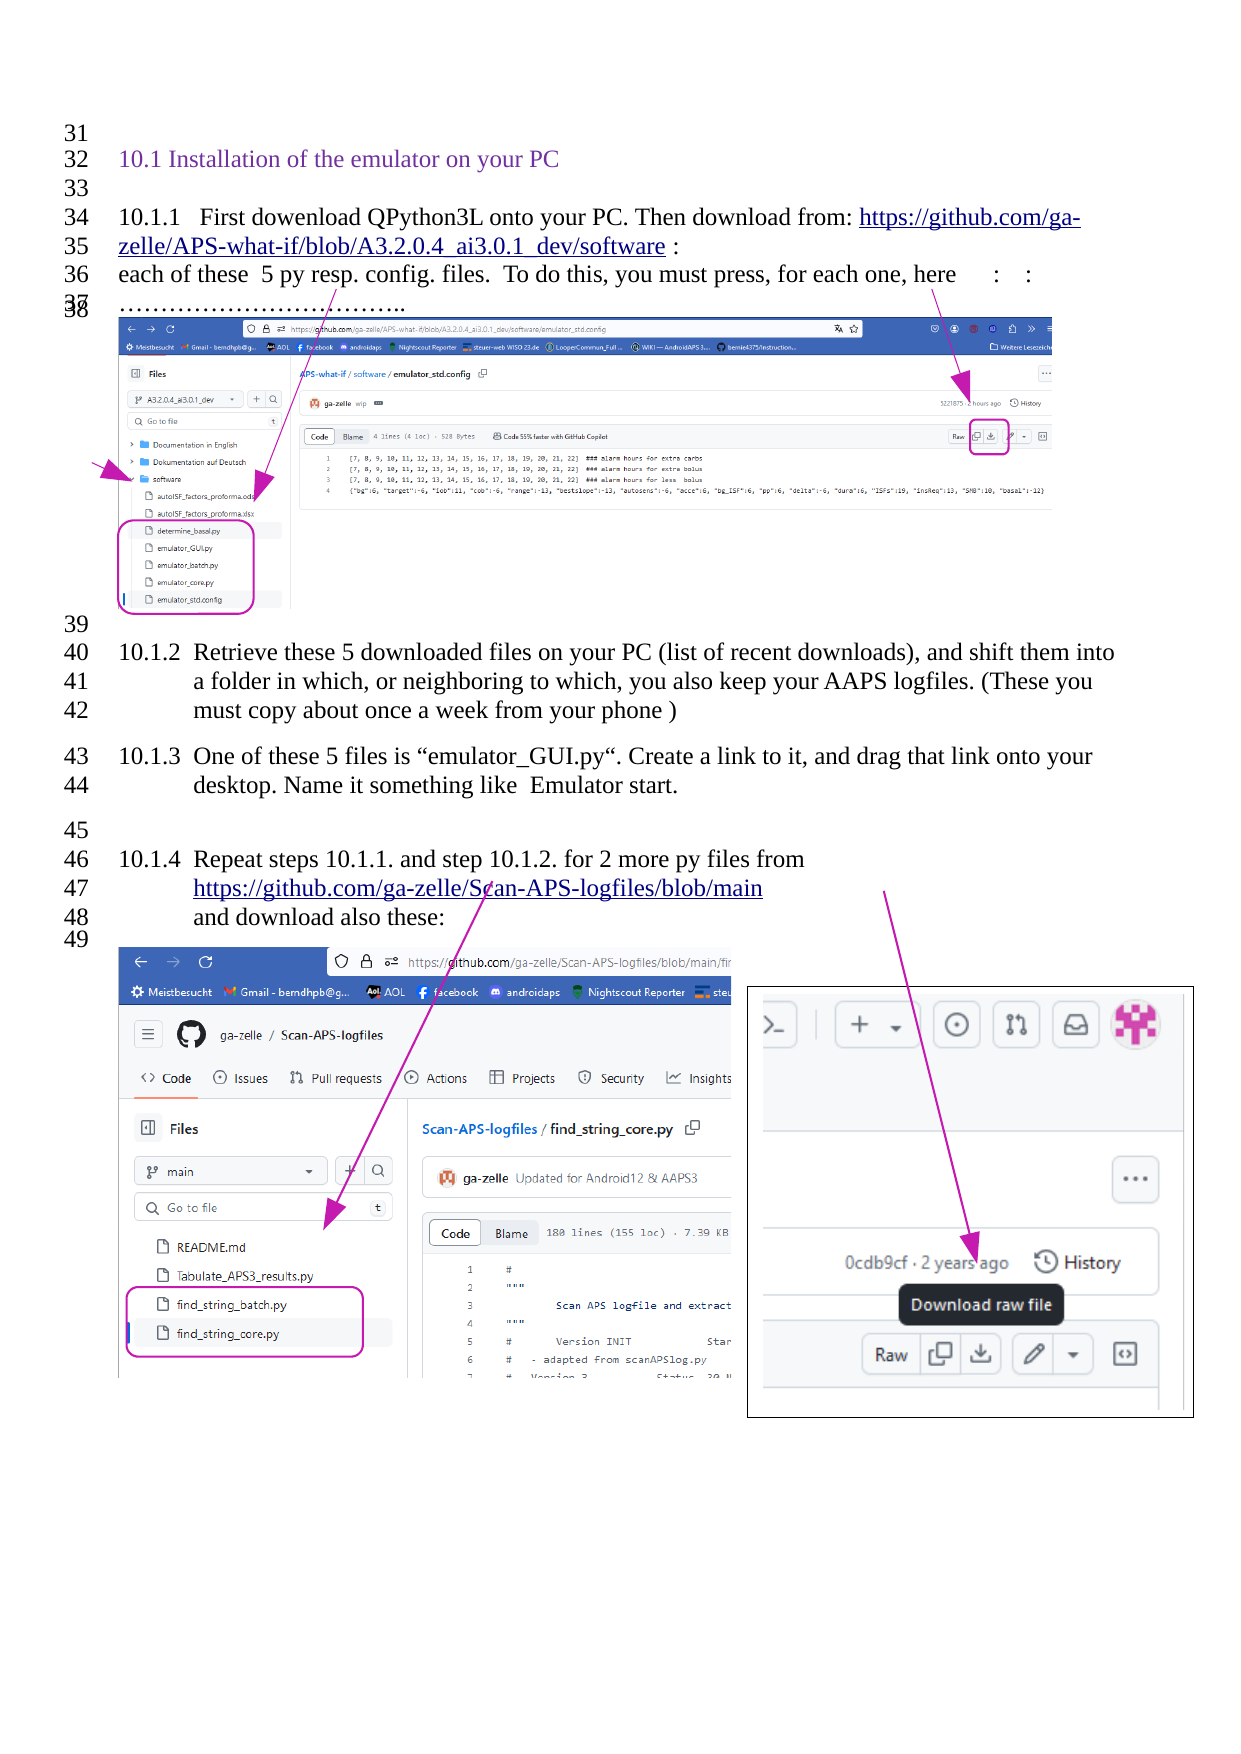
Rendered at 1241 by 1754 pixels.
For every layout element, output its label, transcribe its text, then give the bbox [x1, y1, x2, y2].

text 10.1 Installation of the emulator on your PC [118, 144, 1122, 173]
list Retrieve these 5 downloaded files on your PC (list of recent downloads), and shift them into a folder in which, or neighboring to which, you also keep your AAPS logfiles. (These you must copy about once a week from your phone ) [118, 637, 1122, 724]
text each of these 5 py resp. config. files. To do this, you must press, for each one, here e : : …………………………….. [118, 259, 1122, 317]
list One of these 5 files is “emulator_GUI.py“. Create a link to it, and drag that link onto your desktop. Name it something like Emulator start. [118, 741, 1122, 798]
list Repeat steps 10.1.1. and step 10.1.2. for 2 more py files from https://github.com/ga-zelle/Scan-APS-logfiles/blob/main and download also these: [118, 844, 1122, 931]
text 10.1.1 First dowenload QPython3L onto your PC. Then download from: https://github.com/ga-zelle/APS-what-if/blob/A3.2.0.4_ai3.0.1_dev/software : [118, 202, 1122, 259]
